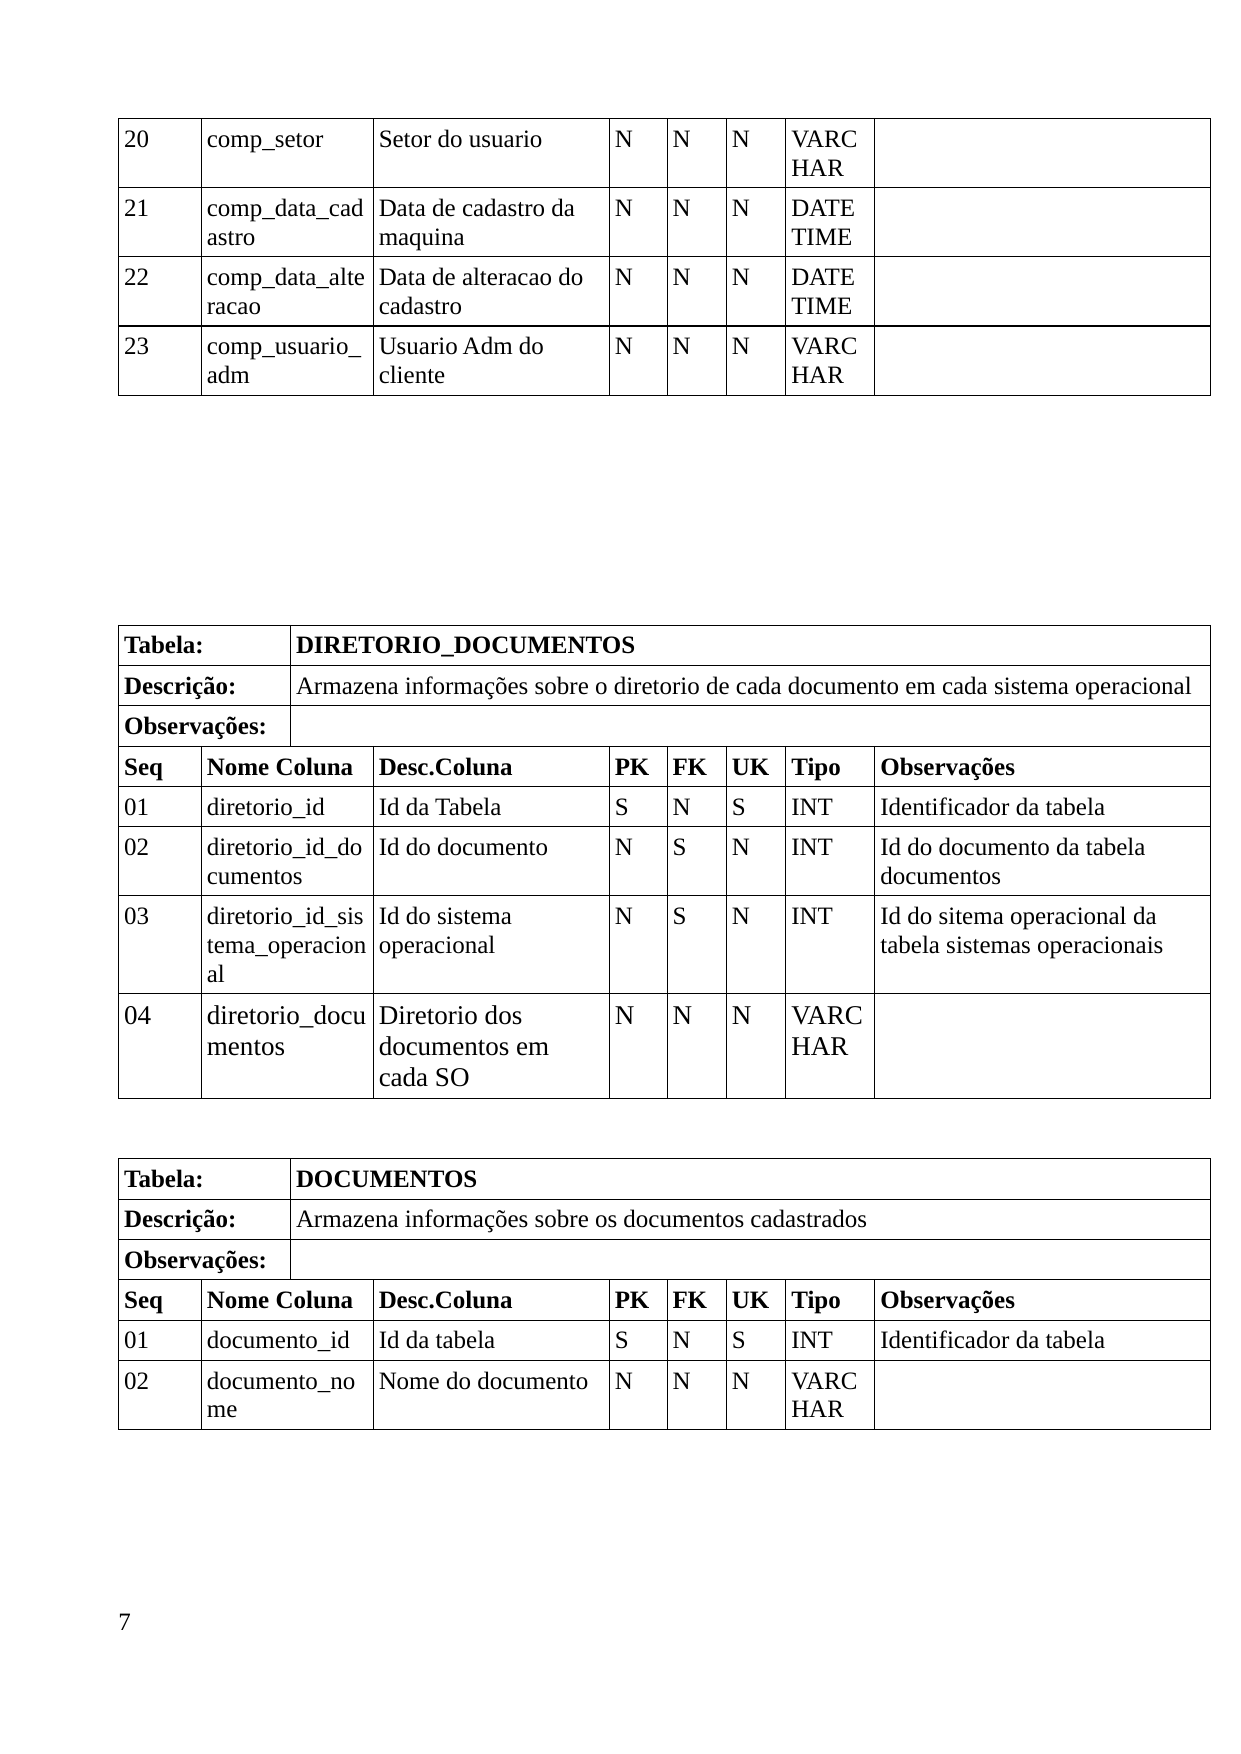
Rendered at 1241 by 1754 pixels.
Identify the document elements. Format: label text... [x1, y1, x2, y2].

table_cell Identificador da tabela [875, 1321, 1210, 1360]
table_header FK [668, 747, 726, 786]
table_header Seq [119, 1280, 201, 1320]
table_cell INT [786, 896, 874, 993]
table_header Observações [875, 1280, 1210, 1320]
table_cell Descrição: [119, 1200, 290, 1239]
table_cell N [727, 119, 785, 187]
table_cell Id da tabela [374, 1321, 609, 1360]
table_cell INT [786, 787, 874, 826]
table_header Data de alteracao do cadastro [374, 257, 609, 325]
table_header DOCUMENTOS [291, 1159, 1210, 1199]
table_header PK [610, 1280, 667, 1320]
table_cell Id do sistema operacional [374, 896, 609, 993]
table_cell VARCHAR [786, 119, 874, 187]
table_cell N [727, 827, 785, 895]
table_header [875, 327, 1210, 394]
table_cell S [610, 1321, 667, 1360]
table_header Diretorio dos documentos em cada SO [374, 994, 609, 1098]
table_header VARCHAR [786, 994, 874, 1098]
table_cell S [668, 827, 726, 895]
table_header N [610, 327, 667, 394]
table_cell Observações: [119, 706, 290, 746]
table_header [875, 257, 1210, 325]
table_cell Observações: [119, 1240, 290, 1279]
table_cell N [668, 188, 726, 256]
table_cell INT [786, 827, 874, 895]
table_header 04 [119, 994, 201, 1098]
table_cell N [610, 119, 667, 187]
table_cell N [668, 1321, 726, 1360]
table_cell N [610, 827, 667, 895]
table_cell diretorio_id_sistema_operacional [202, 896, 373, 993]
table_header UK [727, 747, 785, 786]
table_header comp_data_alteracao [202, 257, 373, 325]
table_cell Id do documento [374, 827, 609, 895]
table_header Observações [875, 747, 1210, 786]
table_cell N [668, 119, 726, 187]
table_cell 01 [119, 787, 201, 826]
table_cell Armazena informações sobre os documentos cadastrados [291, 1200, 1210, 1239]
table_header Desc.Coluna [374, 1280, 609, 1320]
table_header Seq [119, 747, 201, 786]
table_header N [610, 994, 667, 1098]
table_cell Nome do documento [374, 1361, 609, 1429]
table_cell documento_nome [202, 1361, 373, 1429]
table_cell N [610, 188, 667, 256]
table_cell S [727, 1321, 785, 1360]
table_header N [727, 327, 785, 394]
table_cell N [727, 896, 785, 993]
table_cell 20 [119, 119, 201, 187]
table_cell S [668, 896, 726, 993]
table_cell S [610, 787, 667, 826]
table_cell 21 [119, 188, 201, 256]
table_cell Identificador da tabela [875, 787, 1210, 826]
table_header 23 [119, 327, 201, 394]
table_header Nome Coluna [202, 1280, 373, 1320]
table_cell 02 [119, 827, 201, 895]
table_header N [668, 327, 726, 394]
table_cell S [727, 787, 785, 826]
table_header diretorio_documentos [202, 994, 373, 1098]
table_cell 03 [119, 896, 201, 993]
table_header DIRETORIO_DOCUMENTOS [291, 626, 1210, 665]
table_header UK [727, 1280, 785, 1320]
table_header Tipo [786, 747, 874, 786]
table_header N [610, 257, 667, 325]
table_cell Setor do usuario [374, 119, 609, 187]
table_cell comp_data_cadastro [202, 188, 373, 256]
table_header comp_usuario_adm [202, 327, 373, 394]
table_cell Descrição: [119, 666, 290, 705]
table_cell N [727, 1361, 785, 1429]
table_header Tipo [786, 1280, 874, 1320]
table_header PK [610, 747, 667, 786]
table_cell Armazena informações sobre o diretorio de cada documento em cada sistema operacional [291, 666, 1210, 705]
table_cell comp_setor [202, 119, 373, 187]
table_cell [875, 119, 1210, 187]
table_header N [668, 994, 726, 1098]
table_header N [668, 257, 726, 325]
table_cell N [668, 787, 726, 826]
table_cell INT [786, 1321, 874, 1360]
table_cell documento_id [202, 1321, 373, 1360]
table_cell diretorio_id [202, 787, 373, 826]
table_cell 02 [119, 1361, 201, 1429]
table_cell Id do sitema operacional da tabela sistemas operacionais [875, 896, 1210, 993]
table_header FK [668, 1280, 726, 1320]
table_cell Data de cadastro da maquina [374, 188, 609, 256]
table_cell diretorio_id_documentos [202, 827, 373, 895]
table_header 22 [119, 257, 201, 325]
table_cell [875, 188, 1210, 256]
table_cell [291, 706, 1210, 746]
table_header Nome Coluna [202, 747, 373, 786]
table_cell Id do documento da tabela documentos [875, 827, 1210, 895]
table_header N [727, 994, 785, 1098]
table_cell N [668, 1361, 726, 1429]
table_header VARCHAR [786, 327, 874, 394]
table_cell Id da Tabela [374, 787, 609, 826]
table_header N [727, 257, 785, 325]
table_cell N [727, 188, 785, 256]
table_cell [875, 1361, 1210, 1429]
table_header Tabela: [119, 1159, 290, 1199]
table_header Usuario Adm do cliente [374, 327, 609, 394]
table_cell 01 [119, 1321, 201, 1360]
table_cell N [610, 1361, 667, 1429]
table_header [875, 994, 1210, 1098]
table_header Desc.Coluna [374, 747, 609, 786]
table_cell VARCHAR [786, 1361, 874, 1429]
table_cell [291, 1240, 1210, 1279]
table_cell DATETIME [786, 188, 874, 256]
table_header DATETIME [786, 257, 874, 325]
table_header Tabela: [119, 626, 290, 665]
table_cell N [610, 896, 667, 993]
